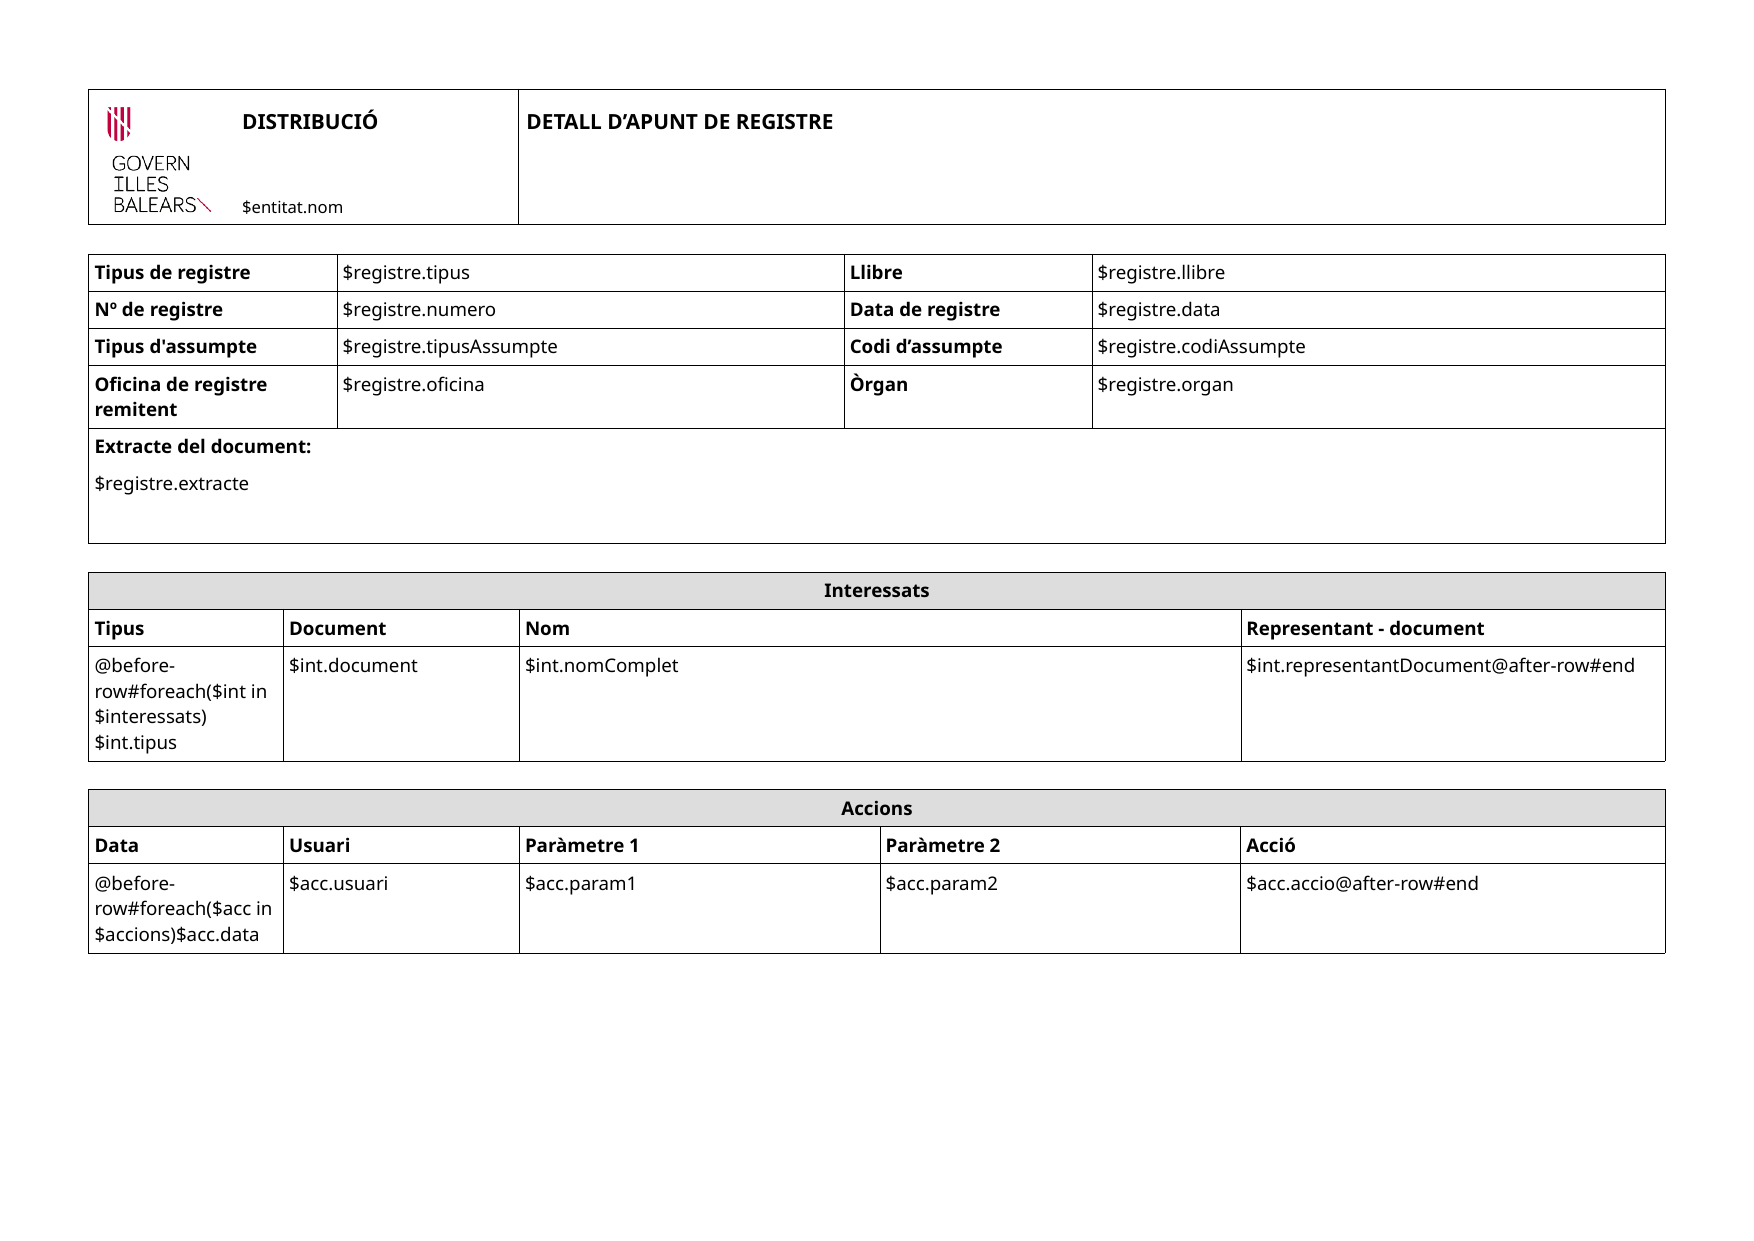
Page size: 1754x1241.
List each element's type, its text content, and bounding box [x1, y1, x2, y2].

table_header Interessats [89, 573, 1665, 609]
table_cell Document [284, 610, 519, 646]
table_cell Oficina de registre remitent [89, 366, 337, 428]
table_cell $int.representantDocument@after-row#end [1242, 647, 1665, 761]
table_cell $registre.tipusAssumpte [338, 329, 844, 365]
table_cell Data de registre [845, 292, 1092, 328]
table_cell Data [89, 827, 283, 863]
table_cell $registre.codiAssumpte [1093, 329, 1665, 365]
table_cell Representant - document [1242, 610, 1665, 646]
table_cell $registre.organ [1093, 366, 1665, 428]
table_cell $int.nomComplet [520, 647, 1241, 761]
table_header $registre.tipus [338, 255, 844, 291]
table_cell $acc.param2 [881, 864, 1240, 952]
table_header Accions [89, 790, 1665, 826]
table_cell Paràmetre 1 [520, 827, 880, 863]
table_cell Tipus [89, 610, 283, 646]
table_cell $registre.data [1093, 292, 1665, 328]
table_cell @before-row#foreach($int in $interessats)$int.tipus [89, 647, 283, 761]
table_cell Usuari [284, 827, 519, 863]
table_header Llibre [845, 255, 1092, 291]
table_cell Nom [520, 610, 1241, 646]
table_cell Nº de registre [89, 292, 337, 328]
table_header Tipus de registre [89, 255, 337, 291]
picture [91, 95, 227, 224]
table_cell $registre.extracte [89, 465, 1665, 543]
table_cell Òrgan [845, 366, 1092, 428]
table_cell $registre.numero [338, 292, 844, 328]
table_cell $acc.usuari [284, 864, 519, 952]
table_header $registre.llibre [1093, 255, 1665, 291]
table_cell Acció [1241, 827, 1665, 863]
table_cell Extracte del document: [89, 429, 1665, 465]
table_cell @before-row#foreach($acc in $accions)$acc.data [89, 864, 283, 952]
table_cell $int.document [284, 647, 519, 761]
table_cell Codi d’assumpte [845, 329, 1092, 365]
table_cell Tipus d'assumpte [89, 329, 337, 365]
table_cell $acc.accio@after-row#end [1241, 864, 1665, 952]
table_cell $registre.oficina [338, 366, 844, 428]
table_cell Paràmetre 2 [881, 827, 1240, 863]
table_cell $acc.param1 [520, 864, 880, 952]
